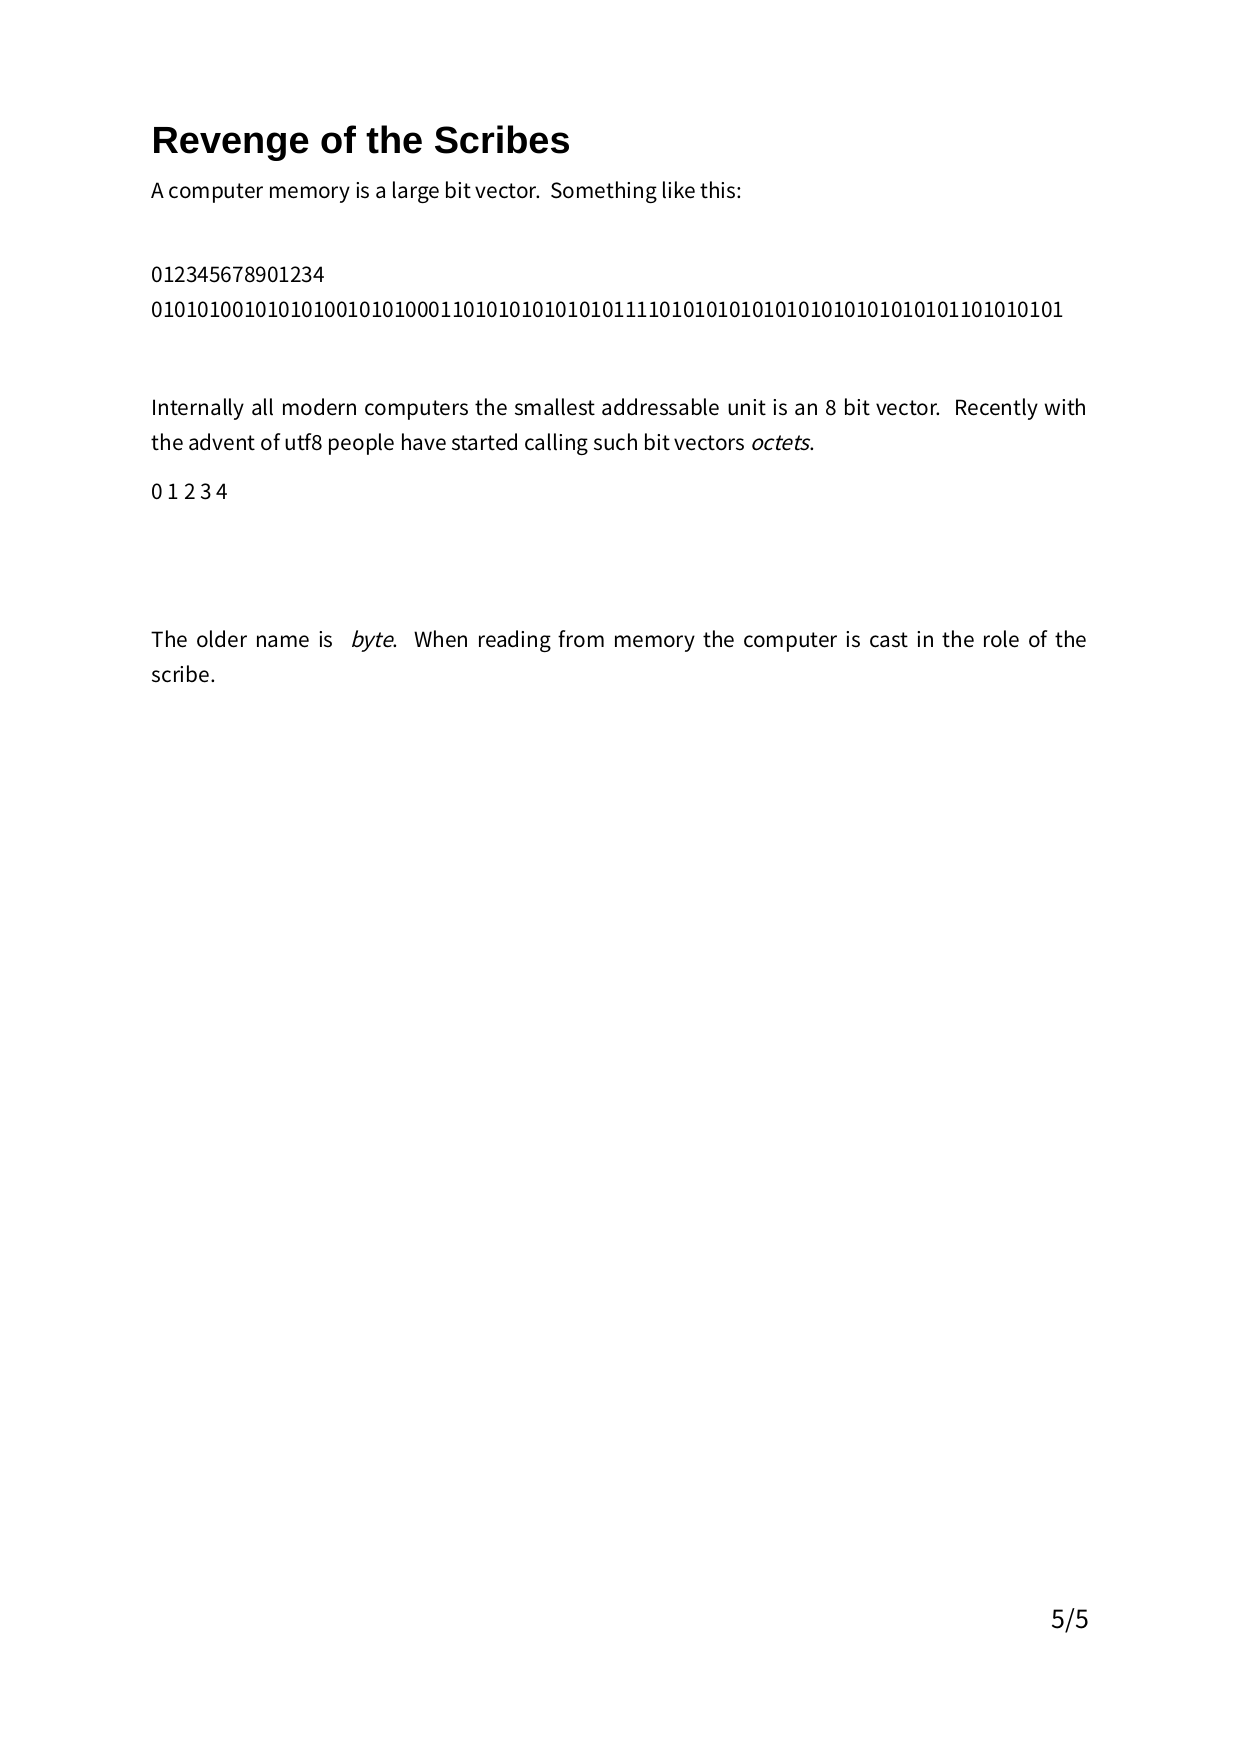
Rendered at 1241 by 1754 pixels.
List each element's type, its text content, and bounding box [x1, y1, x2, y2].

text A computer memory is a large bit vector. Something like this: [151, 174, 1089, 204]
text Internally all modern computers the smallest addressable unit is an 8 bit vector. Recently with the advent of utf8 people have started calling such bit vectors octets. [151, 391, 1089, 456]
text The older name is byte. When reading from memory the computer is cast in the role of the scribe. [151, 623, 1089, 688]
text 0 1 2 3 4 [151, 475, 1089, 506]
subtitle Revenge of the Scribes [151, 118, 1089, 162]
text 012345678901234 0101010010101010010101000110101010101010111101010101010101010101010101101010101 [151, 223, 1089, 323]
